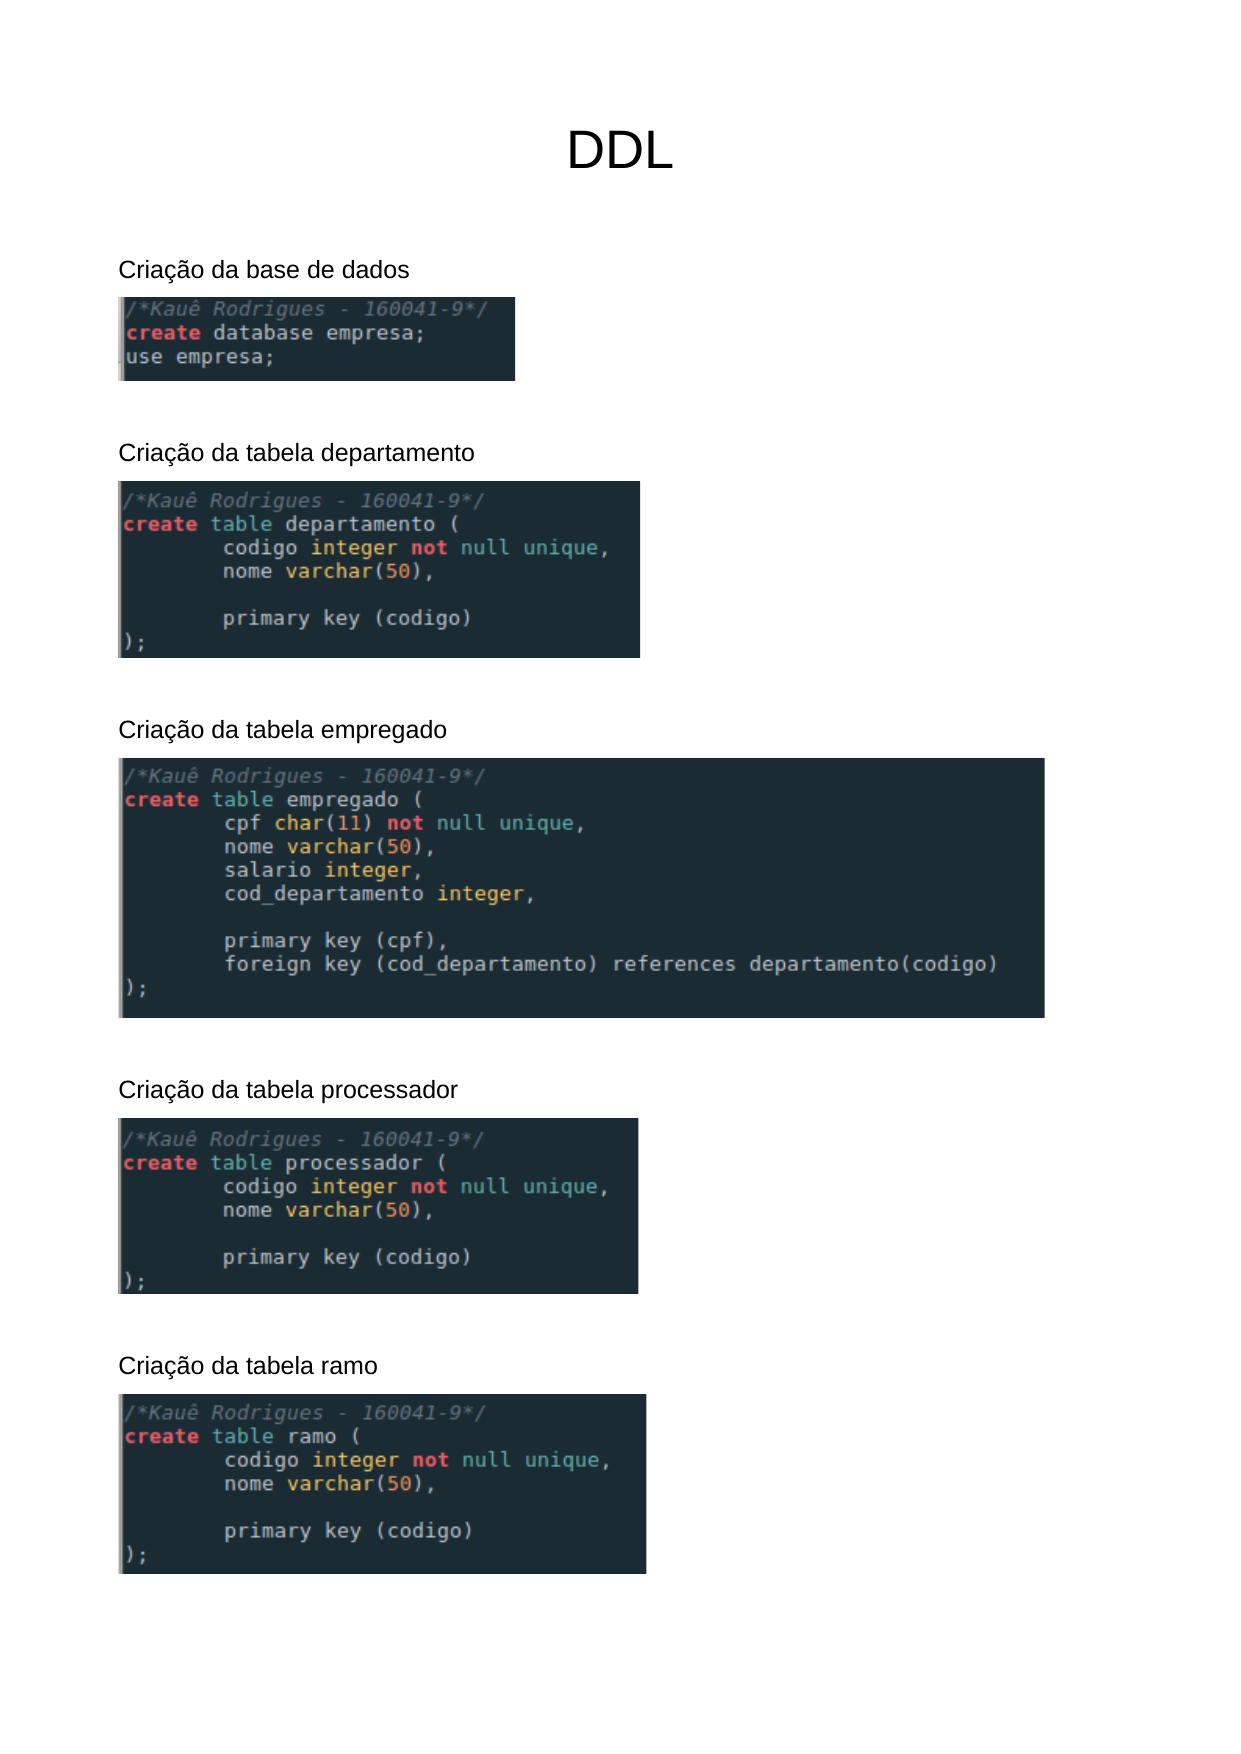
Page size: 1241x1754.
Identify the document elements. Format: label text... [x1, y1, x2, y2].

picture [118, 297, 515, 381]
text Criação da tabela ramo [118, 1351, 1122, 1380]
text Criação da tabela processador [118, 1075, 1122, 1104]
picture [118, 1118, 639, 1294]
text Criação da tabela empregado [118, 715, 1122, 744]
picture [118, 481, 640, 658]
text DDL [118, 118, 1122, 180]
picture [118, 758, 1045, 1018]
text Criação da base de dados [118, 255, 1122, 283]
picture [118, 1394, 647, 1574]
text Criação da tabela departamento [118, 438, 1122, 467]
